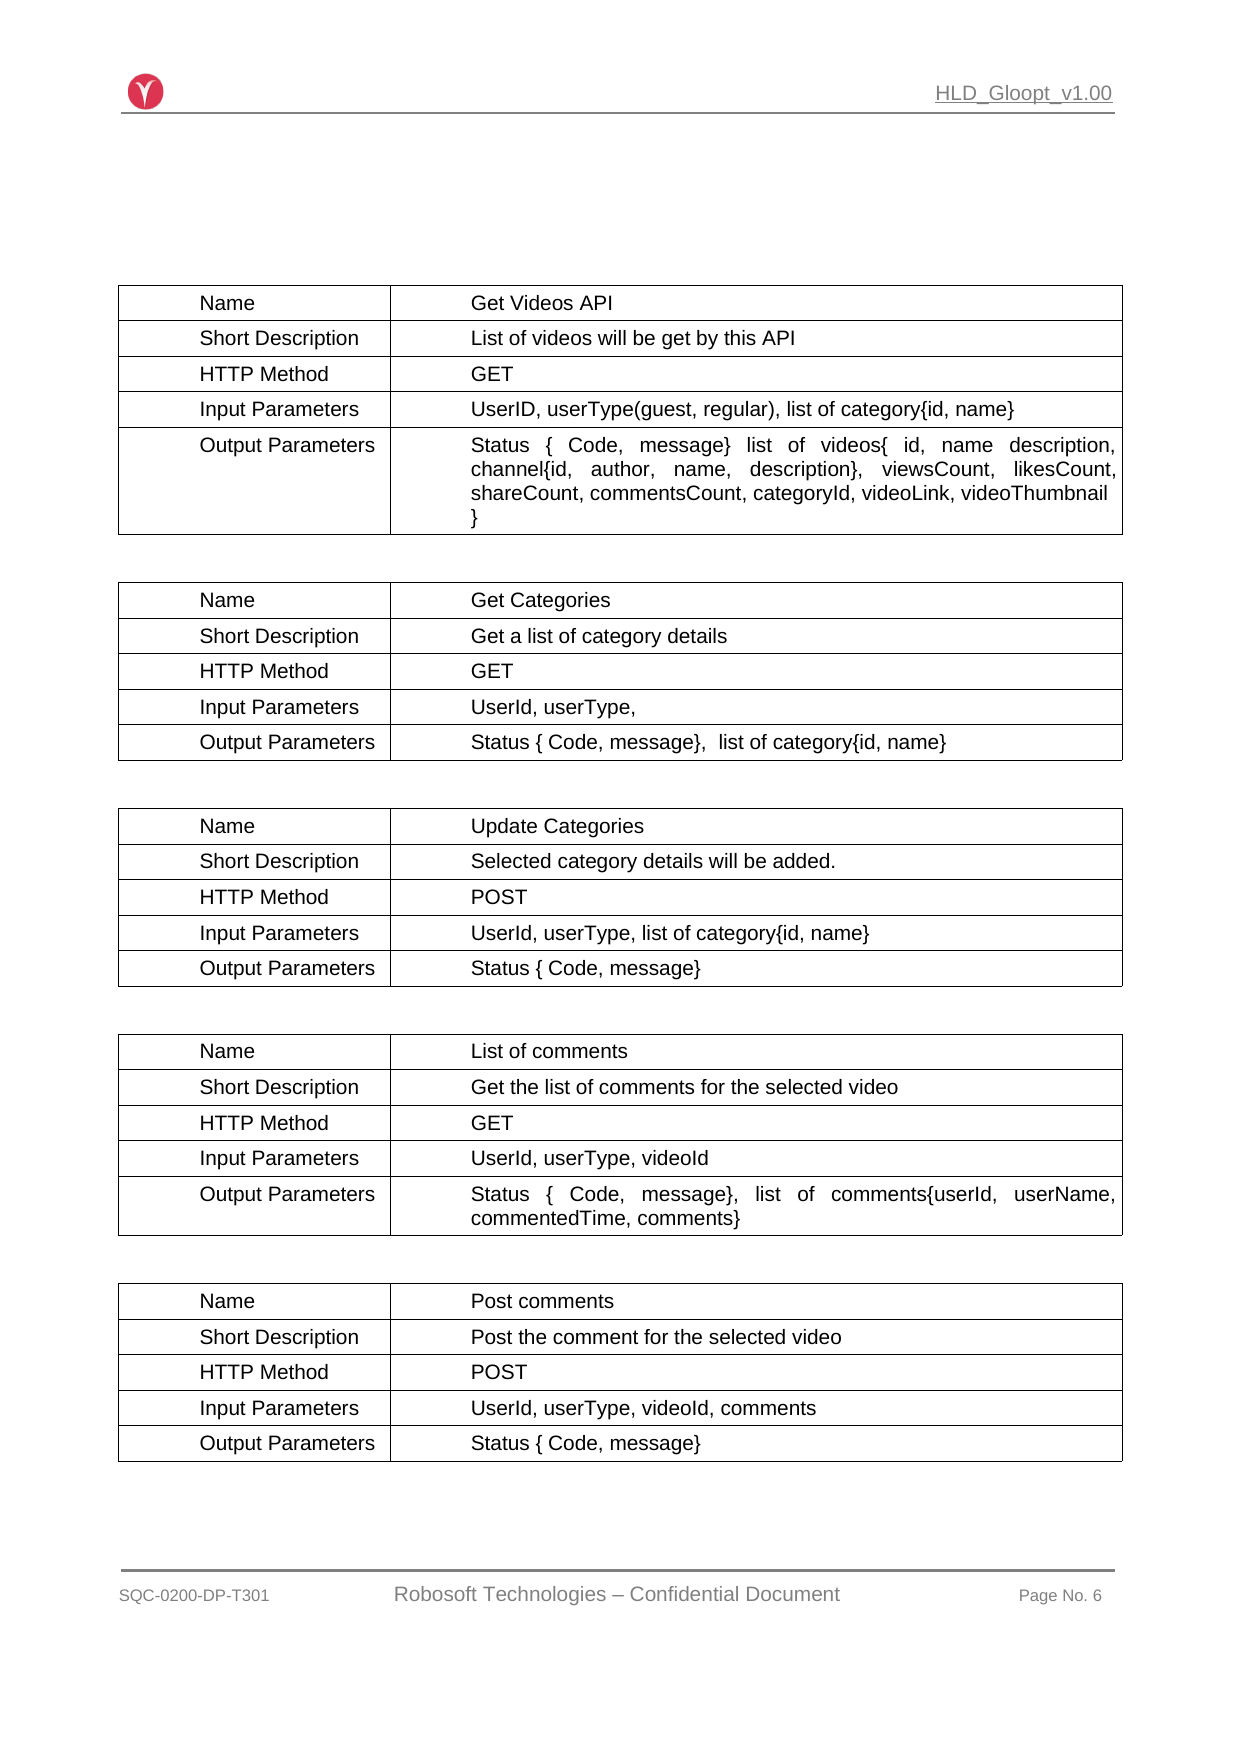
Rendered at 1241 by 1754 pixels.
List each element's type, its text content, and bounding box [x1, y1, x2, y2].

table_header List of comments [391, 1035, 1122, 1069]
table_cell UserId, userType, videoId, comments [391, 1391, 1122, 1425]
table_header Name [119, 1284, 390, 1319]
table_cell UserId, userType, list of category{id, name} [391, 916, 1122, 950]
table_cell UserID, userType(guest, regular), list of category{id, name} [391, 392, 1122, 427]
table_cell Output Parameters [119, 725, 390, 760]
table_cell Input Parameters [119, 1141, 390, 1176]
table_cell Output Parameters [119, 428, 390, 534]
table_header Post comments [391, 1284, 1122, 1319]
table_header Get Categories [391, 583, 1122, 618]
table_cell Status { Code, message} [391, 1426, 1122, 1461]
table_cell GET [391, 357, 1122, 391]
table_header Name [119, 1035, 390, 1069]
table_cell Short Description [119, 619, 390, 653]
table_cell Short Description [119, 845, 390, 879]
table_header Update Categories [391, 809, 1122, 843]
table_cell Selected category details will be added. [391, 845, 1122, 879]
table_cell Output Parameters [119, 1426, 390, 1461]
table_cell Status { Code, message}, list of category{id, name} [391, 725, 1122, 760]
table_cell Output Parameters [119, 1177, 390, 1235]
table_cell HTTP Method [119, 357, 390, 391]
table_header Name [119, 809, 390, 843]
table_cell HTTP Method [119, 654, 390, 689]
table_cell Input Parameters [119, 1391, 390, 1425]
table_cell Get the list of comments for the selected video [391, 1070, 1122, 1104]
table_cell List of videos will be get by this API [391, 321, 1122, 356]
table_cell HTTP Method [119, 1106, 390, 1140]
table_cell Input Parameters [119, 690, 390, 724]
table_cell POST [391, 880, 1122, 914]
table_cell Get a list of category details [391, 619, 1122, 653]
table_header Name [119, 583, 390, 618]
table_cell Status { Code, message} list of videos{ id, name description, channel{id, author, name, description}, viewsCount, likesCount, shareCount, commentsCount, categoryId, videoLink, videoThumbnail } [391, 428, 1122, 534]
table_cell POST [391, 1355, 1122, 1390]
table_cell GET [391, 654, 1122, 689]
table_cell Post the comment for the selected video [391, 1320, 1122, 1354]
table_cell Output Parameters [119, 951, 390, 986]
table_cell HTTP Method [119, 1355, 390, 1390]
table_cell Input Parameters [119, 392, 390, 427]
table_cell Status { Code, message}, list of comments{userId, userName, commentedTime, comments} [391, 1177, 1122, 1235]
table_cell Short Description [119, 1070, 390, 1104]
table_cell HTTP Method [119, 880, 390, 914]
table_cell Status { Code, message} [391, 951, 1122, 986]
table_cell UserId, userType, [391, 690, 1122, 724]
table_cell GET [391, 1106, 1122, 1140]
table_cell Input Parameters [119, 916, 390, 950]
table_cell Short Description [119, 321, 390, 356]
table_header Get Videos API [391, 286, 1122, 320]
picture [127, 73, 164, 110]
table_cell UserId, userType, videoId [391, 1141, 1122, 1176]
table_cell Short Description [119, 1320, 390, 1354]
table_header Name [119, 286, 390, 320]
